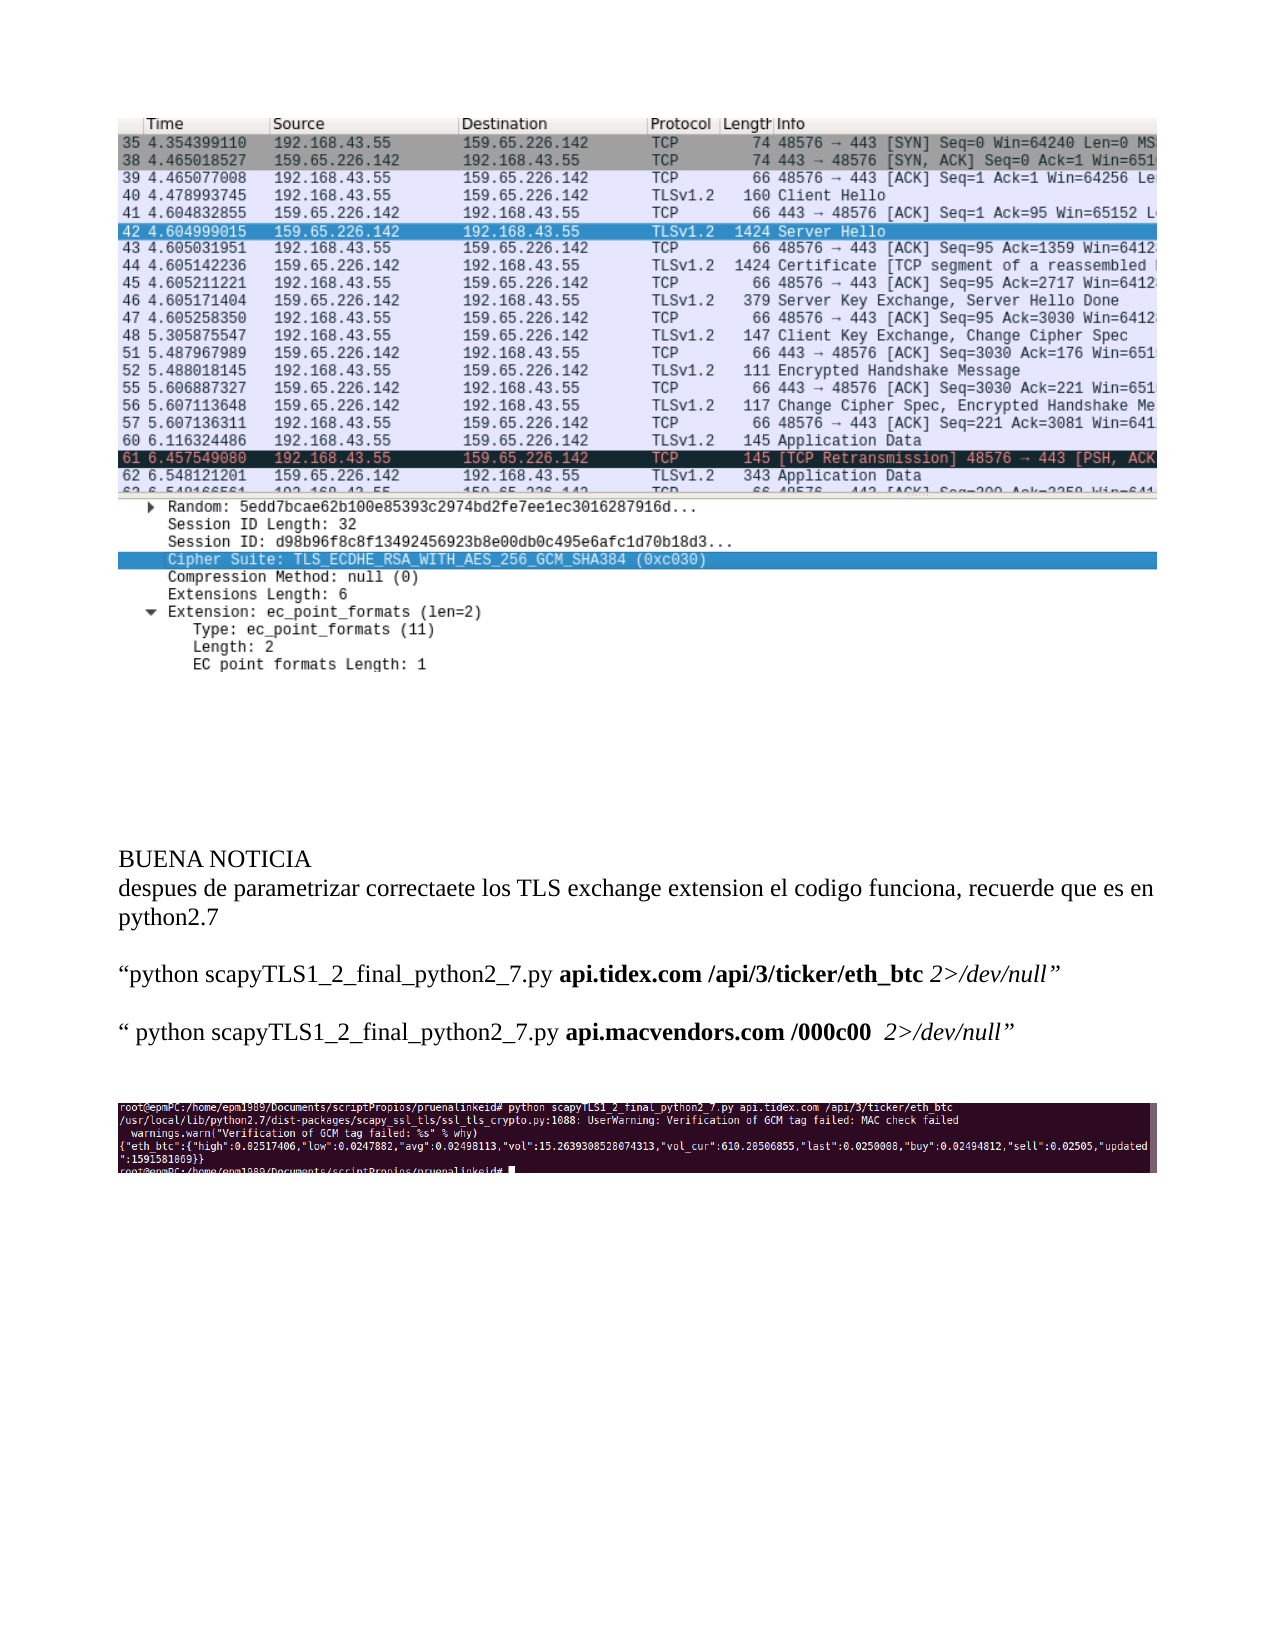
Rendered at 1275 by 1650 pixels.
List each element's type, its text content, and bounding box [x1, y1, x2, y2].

text “ python scapyTLS1_2_final_python2_7.py api.macvendors.com /000c00 2>/dev/null” [118, 1017, 1157, 1046]
picture [118, 1103, 1157, 1173]
text “python scapyTLS1_2_final_python2_7.py api.tidex.com /api/3/ticker/eth_btc 2>/dev/null” [118, 959, 1157, 988]
text BUENA NOTICIA [118, 844, 1157, 873]
picture [118, 118, 1157, 672]
text despues de parametrizar correctaete los TLS exchange extension el codigo funciona, recuerde que es en python2.7 [118, 873, 1157, 931]
